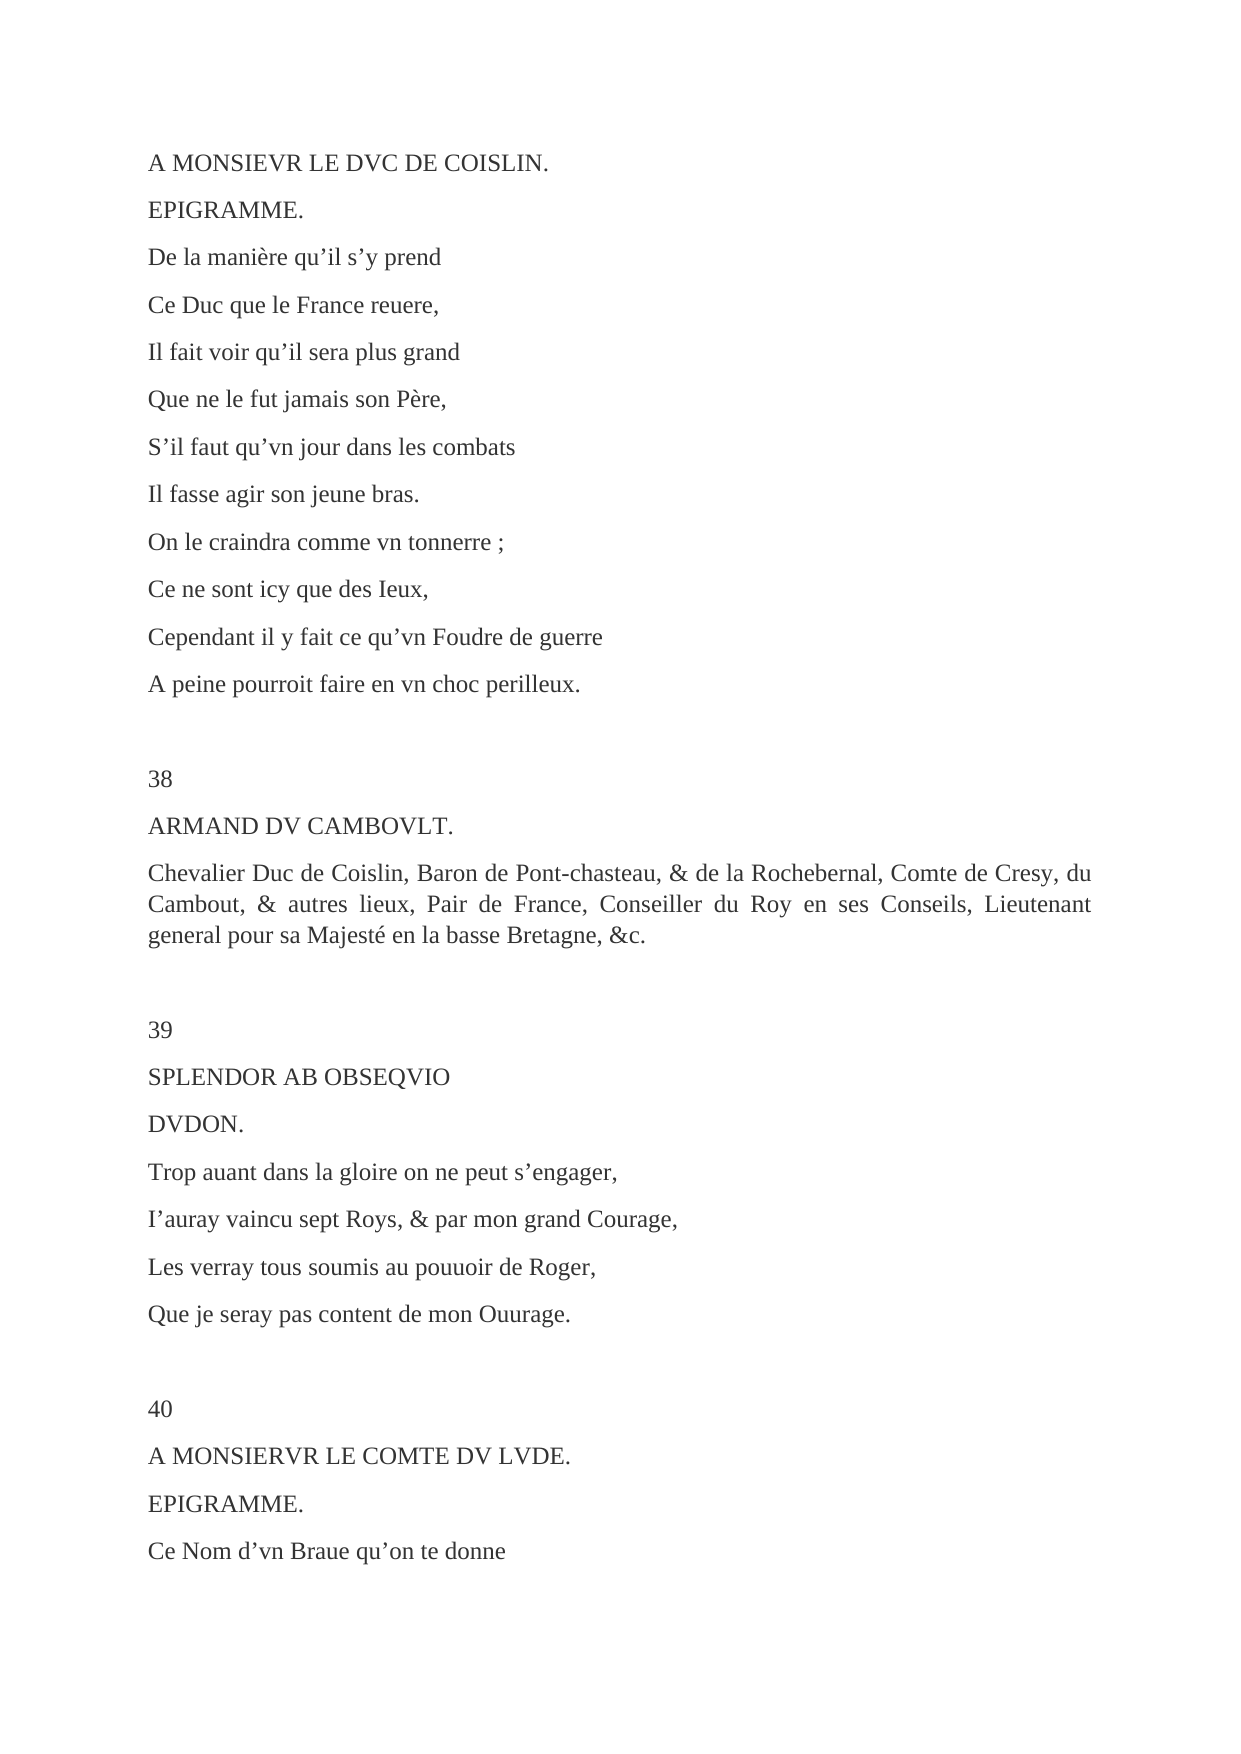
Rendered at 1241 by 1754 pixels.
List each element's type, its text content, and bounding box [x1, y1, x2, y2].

text Ce ne sont icy que des Ieux, [148, 574, 1093, 603]
text Que ne le fut jamais son Père, [148, 384, 1093, 413]
text SPLENDOR AB OBSEQVIO [148, 1062, 1093, 1091]
text Cependant il y fait ce qu’vn Foudre de guerre [148, 622, 1093, 650]
text EPIGRAMME. [148, 195, 1093, 224]
text Il fait voir qu’il sera plus grand [148, 337, 1093, 366]
text Trop auant dans la gloire on ne peut s’engager, [148, 1157, 1093, 1186]
text Les verray tous soumis au pouuoir de Roger, [148, 1252, 1093, 1281]
text On le craindra comme vn tonnerre ; [148, 527, 1093, 556]
text Chevalier Duc de Coislin, Baron de Pont-chasteau, & de la Rochebernal, Comte de Cresy, du Cambout, & autres lieux, Pair de France, Conseiller du Roy en ses Conseils, Lieutenant general pour sa Majesté en la basse Bretagne, &c. [148, 858, 1093, 949]
text A MONSIERVR LE COMTE DV LVDE. [148, 1441, 1093, 1470]
text A peine pourroit faire en vn choc perilleux. [148, 669, 1093, 698]
text S’il faut qu’vn jour dans les combats [148, 432, 1093, 461]
text 39 [148, 1015, 1093, 1043]
text 38 [148, 764, 1093, 792]
text ARMAND DV CAMBOVLT. [148, 811, 1093, 840]
text Ce Nom d’vn Braue qu’on te donne [148, 1536, 1093, 1565]
text Il fasse agir son jeune bras. [148, 479, 1093, 508]
text Que je seray pas content de mon Ouurage. [148, 1299, 1093, 1328]
text I’auray vaincu sept Roys, & par mon grand Courage, [148, 1204, 1093, 1233]
text 40 [148, 1394, 1093, 1423]
text Ce Duc que le France reuere, [148, 290, 1093, 318]
text A MONSIEVR LE DVC DE COISLIN. [148, 148, 1093, 176]
text DVDON. [148, 1109, 1093, 1138]
text EPIGRAMME. [148, 1489, 1093, 1517]
text De la manière qu’il s’y prend [148, 242, 1093, 271]
